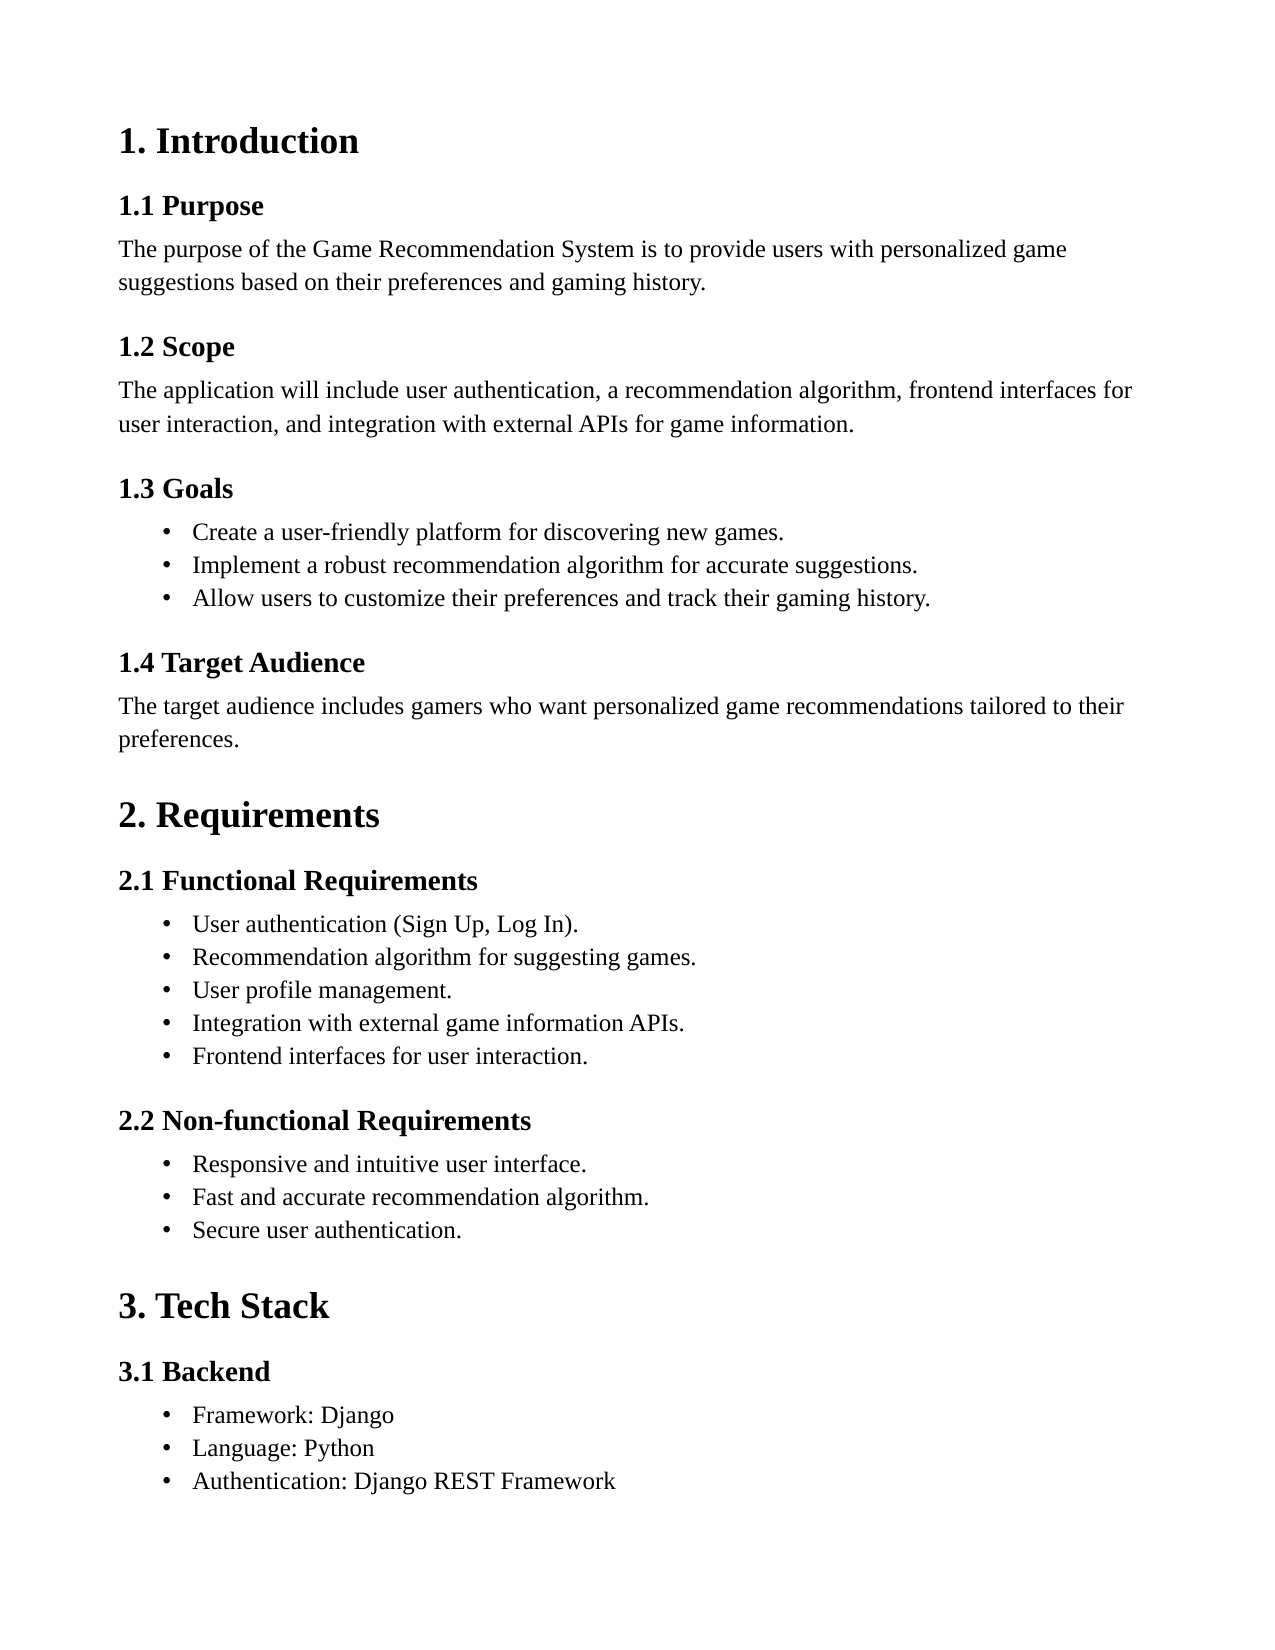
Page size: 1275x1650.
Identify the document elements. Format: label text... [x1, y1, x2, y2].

list User authentication (Sign Up, Log In). [162, 909, 1157, 938]
list Secure user authentication. [162, 1215, 1157, 1244]
list Integration with external game information APIs. [162, 1008, 1157, 1037]
list Language: Python [162, 1433, 1157, 1462]
subtitle 1.1 Purpose [118, 188, 1157, 222]
list Fast and accurate recommendation algorithm. [162, 1182, 1157, 1211]
subtitle 2.1 Functional Requirements [118, 863, 1157, 896]
text The purpose of the Game Recommendation System is to provide users with personalized game suggestions based on their preferences and gaming history. [118, 234, 1157, 296]
subtitle 1.2 Scope [118, 329, 1157, 363]
subtitle 1.3 Goals [118, 471, 1157, 504]
list Responsive and intuitive user interface. [162, 1149, 1157, 1178]
subtitle 3. Tech Stack [118, 1284, 1157, 1327]
list Create a user-friendly platform for discovering new games. [162, 517, 1157, 546]
list Frontend interfaces for user interaction. [162, 1041, 1157, 1070]
subtitle 2.2 Non-functional Requirements [118, 1103, 1157, 1137]
subtitle 1.4 Target Audience [118, 645, 1157, 679]
list Framework: Django [162, 1400, 1157, 1429]
subtitle 1. Introduction [118, 118, 1157, 161]
list Recommendation algorithm for suggesting games. [162, 942, 1157, 971]
list Implement a robust recommendation algorithm for accurate suggestions. [162, 550, 1157, 579]
list Allow users to customize their preferences and track their gaming history. [162, 583, 1157, 612]
text The target audience includes gamers who want personalized game recommendations tailored to their preferences. [118, 691, 1157, 753]
subtitle 3.1 Backend [118, 1354, 1157, 1387]
list User profile management. [162, 975, 1157, 1004]
subtitle 2. Requirements [118, 793, 1157, 836]
list Authentication: Django REST Framework [162, 1466, 1157, 1495]
text The application will include user authentication, a recommendation algorithm, frontend interfaces for user interaction, and integration with external APIs for game information. [118, 376, 1157, 437]
